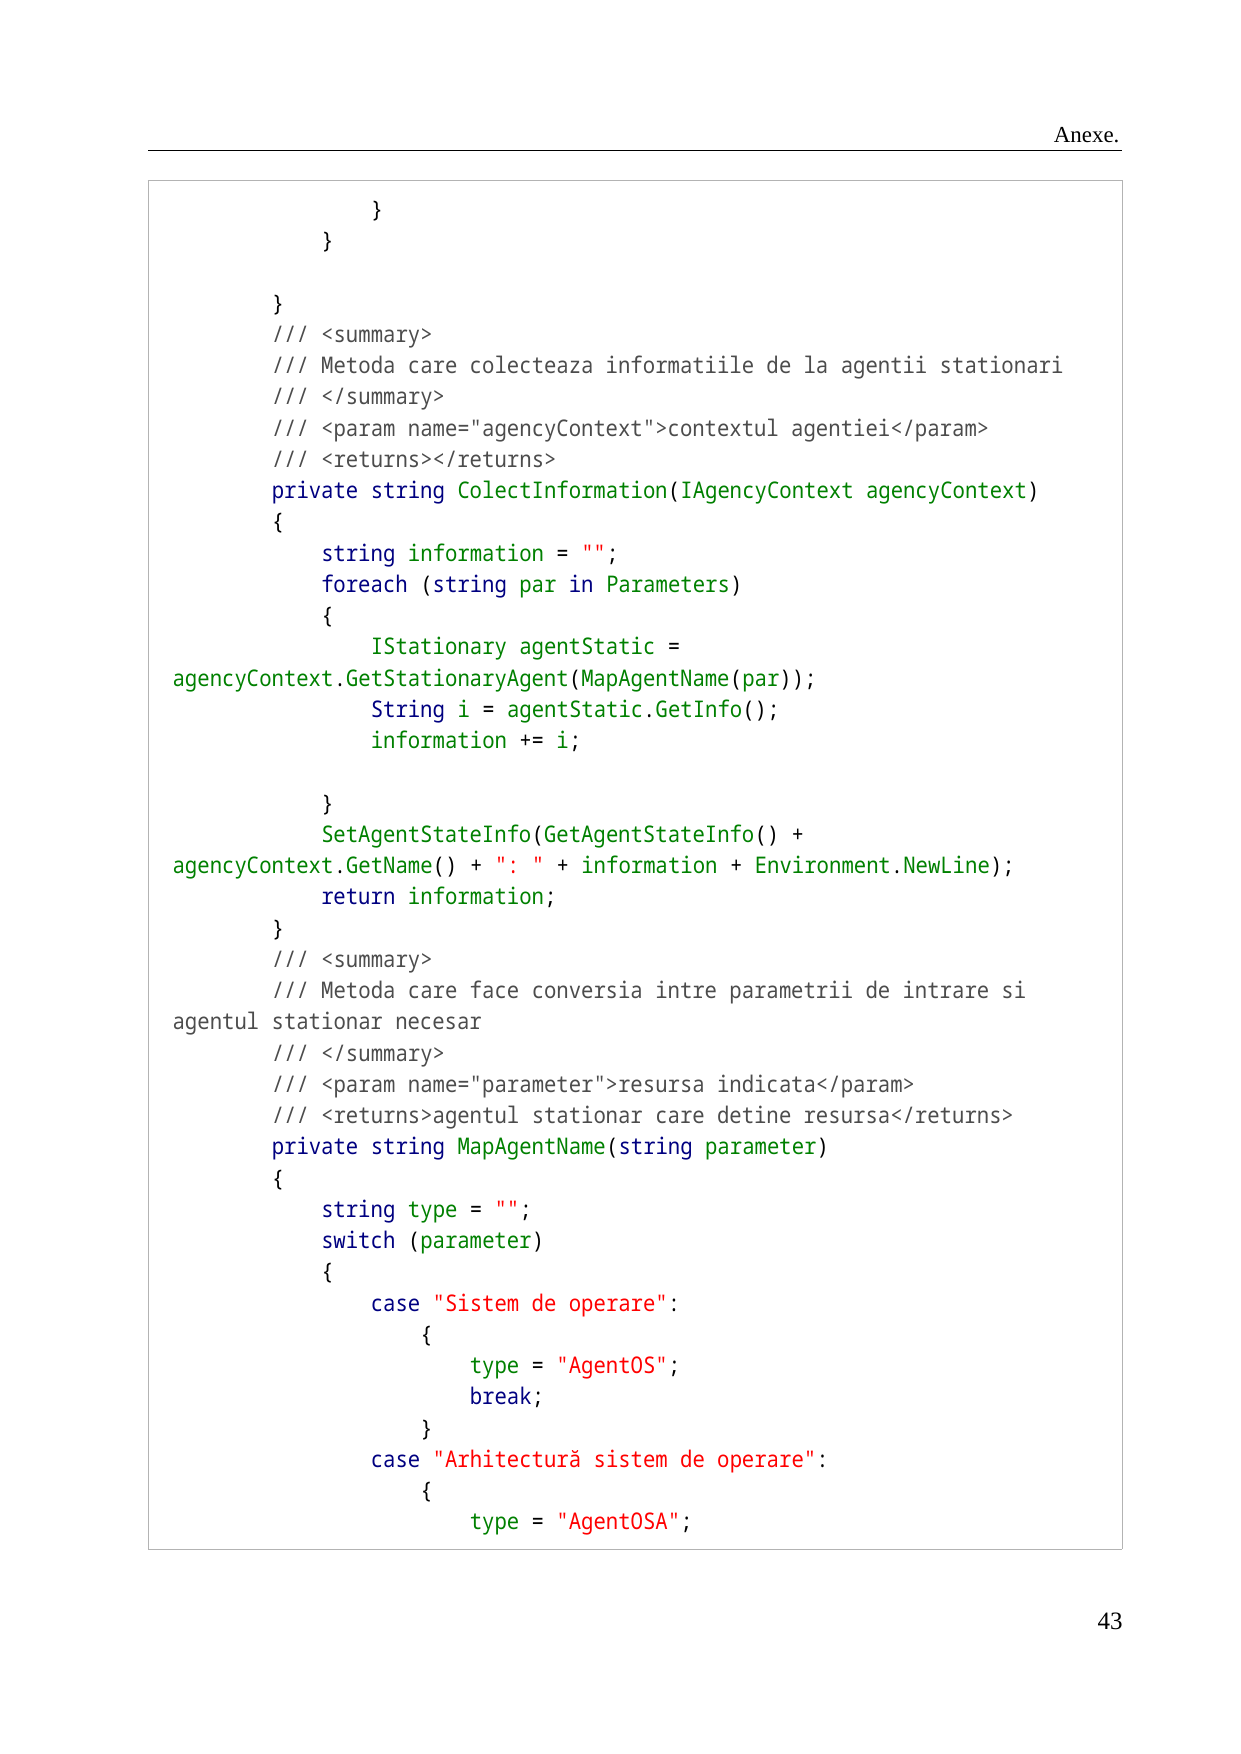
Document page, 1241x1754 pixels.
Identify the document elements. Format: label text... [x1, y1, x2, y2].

text /// Metoda care face conversia intre parametrii de intrare si agentul stationar necesar [149, 961, 1122, 1024]
text string type = ""; [149, 1180, 1122, 1211]
text } [149, 1399, 1122, 1430]
text } [149, 899, 1122, 930]
text /// </summary> [149, 1024, 1122, 1055]
text /// <summary> [149, 930, 1122, 961]
text /// <param name="parameter">resursa indicata</param> [149, 1055, 1122, 1086]
text return information; [149, 868, 1122, 899]
text case "Sistem de operare": [149, 1274, 1122, 1305]
text String i = agentStatic.GetInfo(); [149, 680, 1122, 711]
text /// <summary> [149, 305, 1122, 336]
text } [149, 774, 1122, 805]
text { [149, 1243, 1122, 1274]
text switch (parameter) [149, 1211, 1122, 1243]
text /// <returns></returns> [149, 430, 1122, 461]
text private string ColectInformation(IAgencyContext agencyContext) [149, 461, 1122, 493]
text string information = ""; [149, 524, 1122, 555]
text { [149, 1461, 1122, 1493]
text } [149, 181, 1122, 211]
text information += i; [149, 711, 1122, 755]
text /// <returns>agentul stationar care detine resursa</returns> [149, 1086, 1122, 1118]
text foreach (string par in Parameters) [149, 555, 1122, 586]
text { [149, 493, 1122, 524]
text } [149, 211, 1122, 255]
text /// Metoda care colecteaza informatiile de la agentii stationari [149, 336, 1122, 368]
text type = "AgentOS"; [149, 1336, 1122, 1368]
text private string MapAgentName(string parameter) [149, 1118, 1122, 1149]
text /// <param name="agencyContext">contextul agentiei</param> [149, 399, 1122, 430]
text { [149, 1149, 1122, 1180]
text SetAgentStateInfo(GetAgentStateInfo() + agencyContext.GetName() + ": " + information + Environment.NewLine); [149, 805, 1122, 868]
text } [149, 274, 1122, 305]
text break; [149, 1368, 1122, 1399]
text type = "AgentOSA"; [149, 1493, 1122, 1549]
text case "Arhitectură sistem de operare": [149, 1430, 1122, 1461]
text { [149, 1305, 1122, 1336]
text IStationary agentStatic = agencyContext.GetStationaryAgent(MapAgentName(par)); [149, 618, 1122, 680]
text { [149, 586, 1122, 618]
text /// </summary> [149, 368, 1122, 399]
